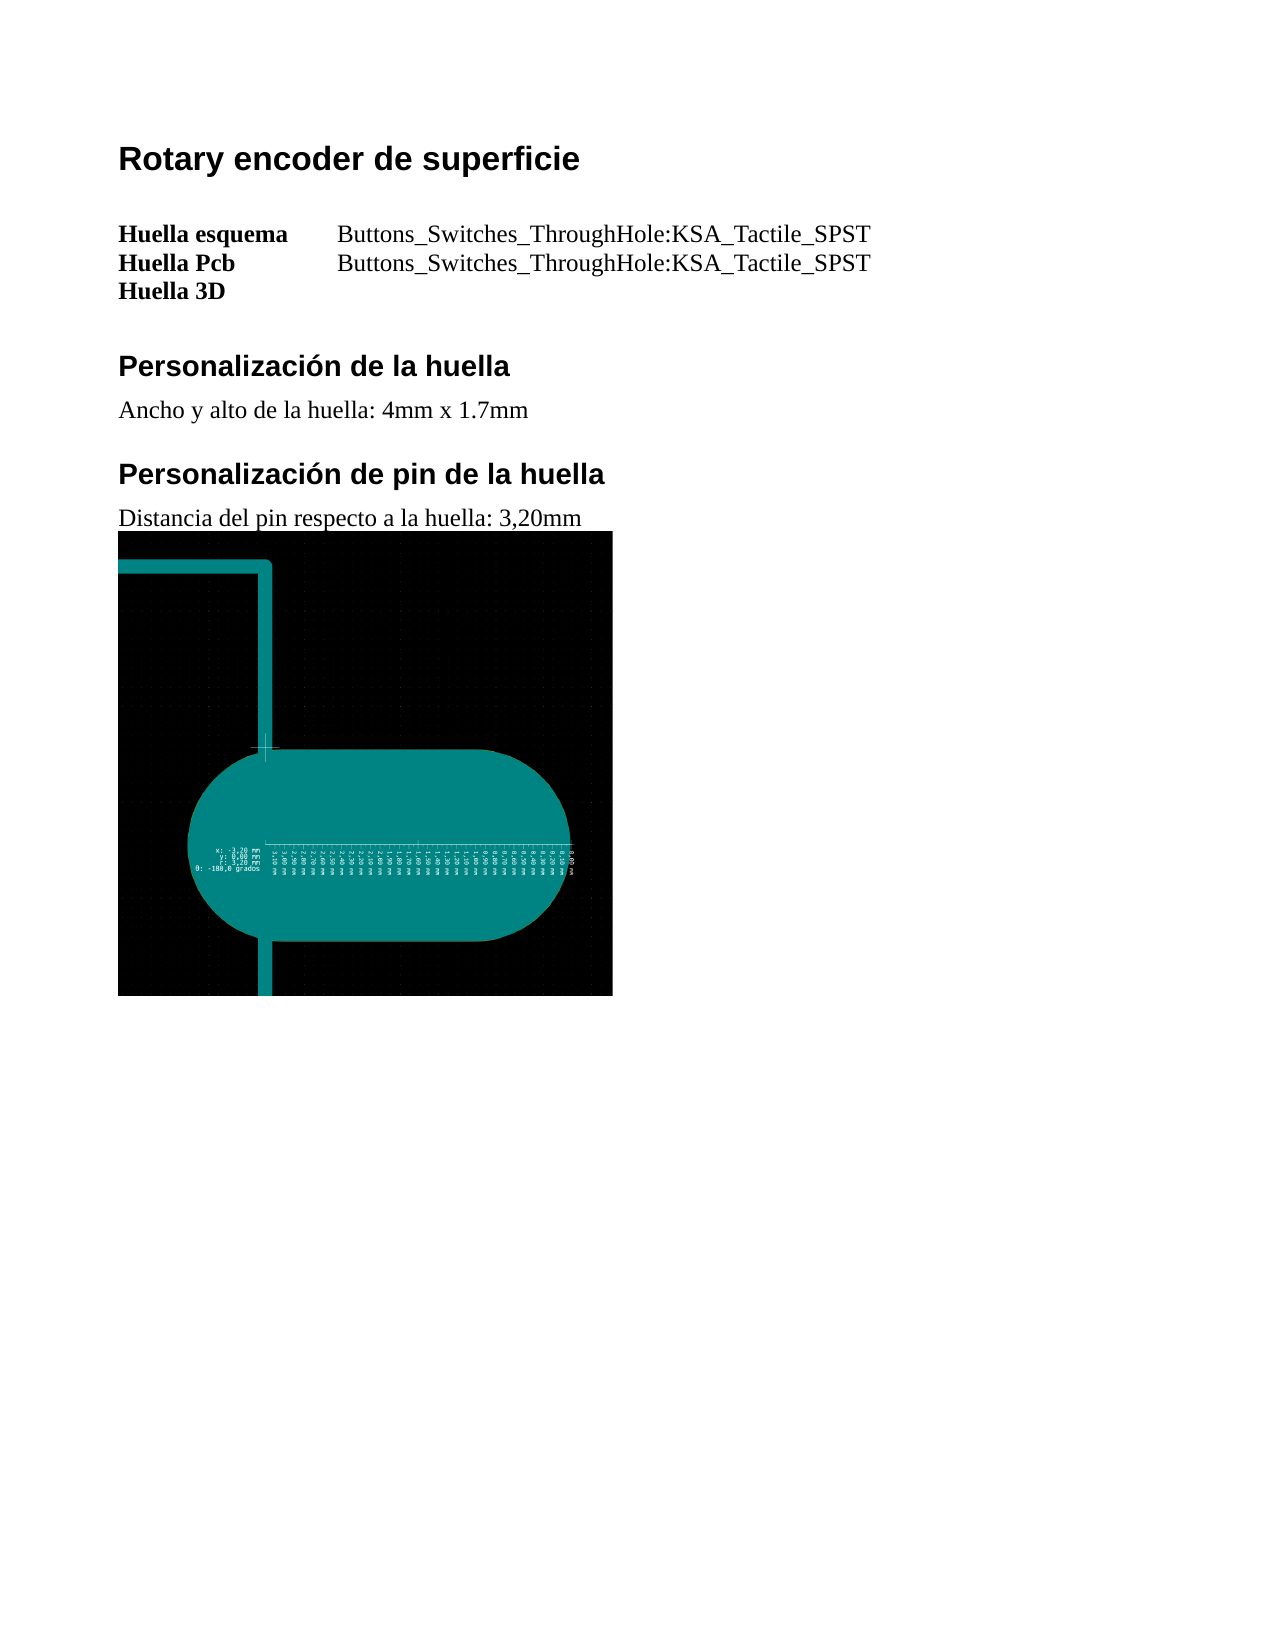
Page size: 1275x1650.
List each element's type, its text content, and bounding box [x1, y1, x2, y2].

table_cell [337, 276, 1157, 305]
subtitle Rotary encoder de superficie [118, 139, 1157, 178]
table_header Huella esquema [118, 219, 337, 248]
table_cell Huella 3D [118, 276, 337, 305]
text Ancho y alto de la huella: 4mm x 1.7mm [118, 395, 1157, 423]
table_cell Huella Pcb [118, 248, 337, 276]
subtitle Personalización de pin de la huella [118, 457, 1157, 491]
table_cell Buttons_Switches_ThroughHole:KSA_Tactile_SPST [337, 248, 1157, 276]
table_header Buttons_Switches_ThroughHole:KSA_Tactile_SPST [337, 219, 1157, 248]
subtitle Personalización de la huella [118, 348, 1157, 382]
text Distancia del pin respecto a la huella: 3,20mm [118, 503, 1157, 1024]
picture [118, 531, 613, 996]
